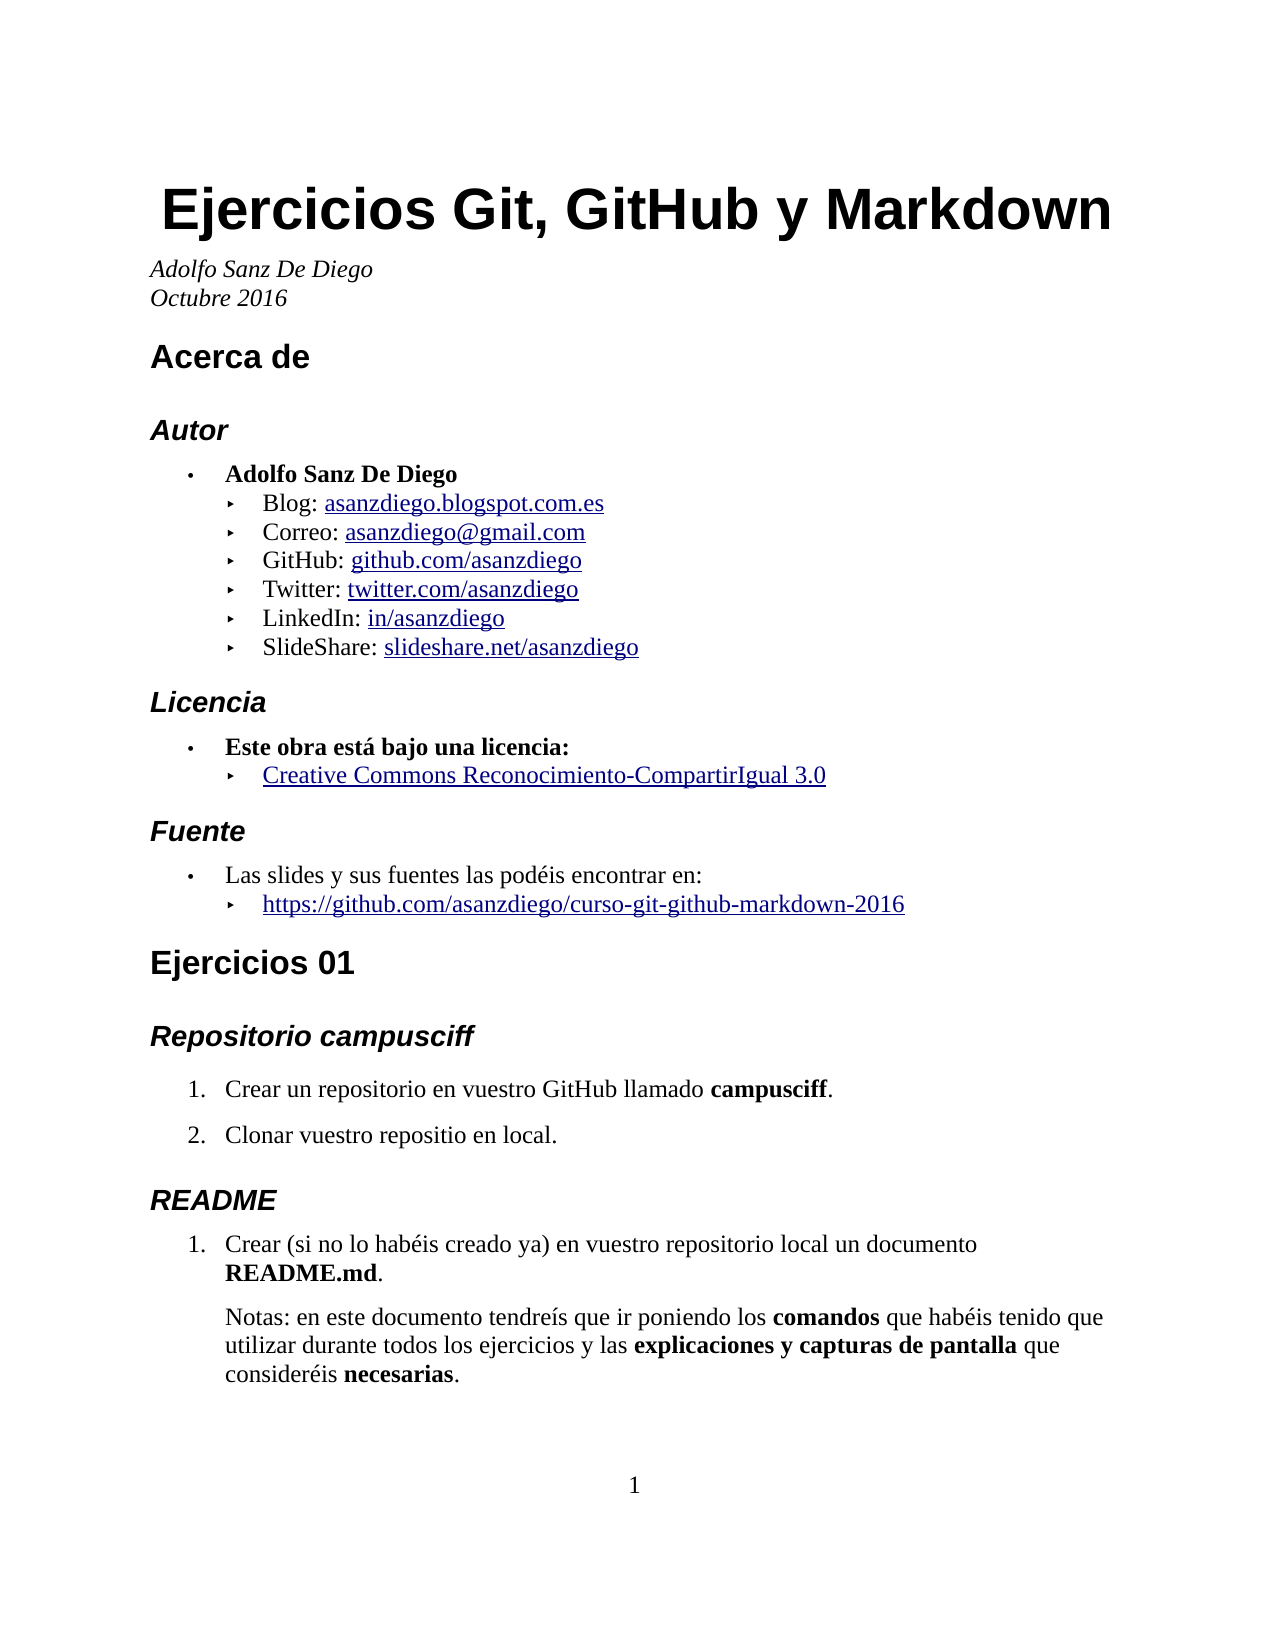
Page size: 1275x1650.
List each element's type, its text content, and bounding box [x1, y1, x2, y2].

list Crear un repositorio en vuestro GitHub llamado campusciff. [187, 1074, 1125, 1102]
list SlideShare: slideshare.net/asanzdiego [225, 632, 1125, 661]
subtitle Repositorio campusciff [150, 1019, 1125, 1052]
list Clonar vuestro repositio en local. [187, 1120, 1125, 1149]
text Notas: en este documento tendreís que ir poniendo los comandos que habéis tenido que utilizar durante todos los ejercicios y las explicaciones y capturas de pantalla que consideréis necesarias. [225, 1302, 1125, 1388]
list GitHub: github.com/asanzdiego [225, 546, 1125, 574]
list Creative Commons Reconocimiento-CompartirIgual 3.0 [225, 760, 1125, 789]
subtitle Acerca de [150, 337, 1125, 376]
list Correo: asanzdiego@gmail.com [225, 517, 1125, 546]
subtitle Fuente [150, 814, 1125, 848]
list Crear (si no lo habéis creado ya) en vuestro repositorio local un documento README.md. [187, 1229, 1125, 1287]
subtitle Ejercicios 01 [150, 943, 1125, 981]
subtitle Autor [150, 413, 1125, 447]
list https://github.com/asanzdiego/curso-git-github-markdown-2016 [225, 889, 1125, 918]
list Las slides y sus fuentes las podéis encontrar en: [187, 860, 1125, 889]
subtitle Licencia [150, 686, 1125, 719]
subtitle README [150, 1183, 1125, 1217]
list Blog: asanzdiego.blogspot.com.es [225, 488, 1125, 517]
list LinkedIn: in/asanzdiego [225, 603, 1125, 632]
list Este obra está bajo una licencia: [187, 732, 1125, 760]
title Ejercicios Git, GitHub y Markdown [150, 175, 1125, 242]
list Twitter: twitter.com/asanzdiego [225, 574, 1125, 603]
text Octubre 2016 [150, 283, 1125, 312]
text Adolfo Sanz De Diego [150, 254, 1125, 283]
list Adolfo Sanz De Diego [187, 459, 1125, 488]
